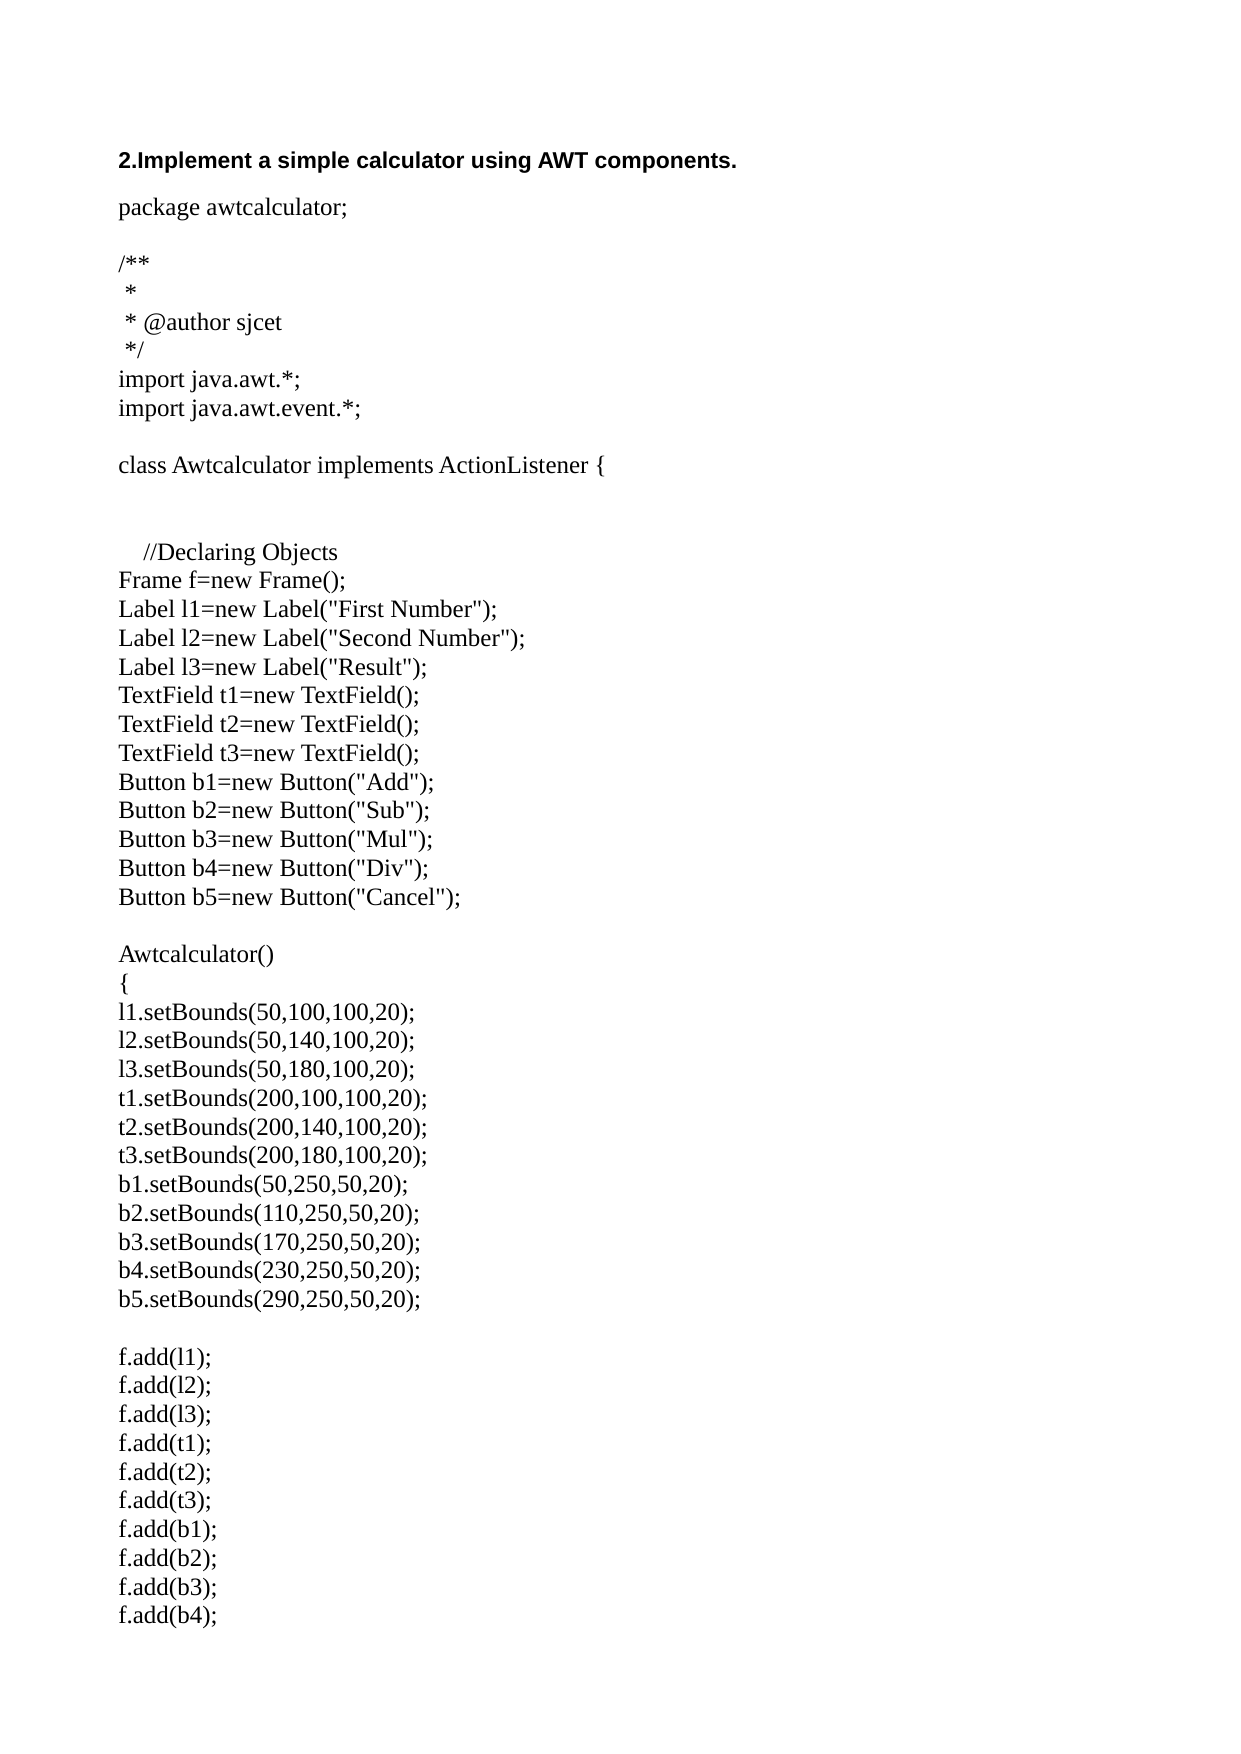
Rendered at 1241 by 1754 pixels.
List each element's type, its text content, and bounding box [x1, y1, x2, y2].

text Label l1=new Label("First Number"); [118, 594, 1122, 623]
text b5.setBounds(290,250,50,20); [118, 1284, 1122, 1313]
text * @author sjcet [118, 307, 1122, 335]
text TextField t1=new TextField(); [118, 680, 1122, 709]
text 2.Implement a simple calculator using AWT components. [118, 147, 1122, 173]
text t2.setBounds(200,140,100,20); [118, 1112, 1122, 1140]
text Label l3=new Label("Result"); [118, 652, 1122, 680]
text f.add(l1); [118, 1342, 1122, 1370]
text Awtcalculator() [118, 939, 1122, 968]
text /** [118, 249, 1122, 278]
text Button b4=new Button("Div"); [118, 853, 1122, 882]
text import java.awt.*; [118, 364, 1122, 393]
text f.add(t2); [118, 1457, 1122, 1485]
text f.add(l2); [118, 1370, 1122, 1399]
text f.add(t1); [118, 1428, 1122, 1457]
text Button b1=new Button("Add"); [118, 767, 1122, 795]
text b3.setBounds(170,250,50,20); [118, 1227, 1122, 1255]
text f.add(t3); [118, 1485, 1122, 1514]
text Button b5=new Button("Cancel"); [118, 882, 1122, 910]
text f.add(l3); [118, 1399, 1122, 1428]
text //Declaring Objects [118, 537, 1122, 565]
text package awtcalculator; [118, 192, 1122, 220]
text */ [118, 335, 1122, 364]
text b4.setBounds(230,250,50,20); [118, 1255, 1122, 1284]
text Frame f=new Frame(); [118, 565, 1122, 594]
text t3.setBounds(200,180,100,20); [118, 1140, 1122, 1169]
text TextField t2=new TextField(); [118, 709, 1122, 738]
text class Awtcalculator implements ActionListener { [118, 450, 1122, 479]
text f.add(b3); [118, 1572, 1122, 1600]
text { [118, 968, 1122, 997]
text l3.setBounds(50,180,100,20); [118, 1054, 1122, 1083]
text Button b3=new Button("Mul"); [118, 824, 1122, 853]
text f.add(b2); [118, 1543, 1122, 1572]
text TextField t3=new TextField(); [118, 738, 1122, 767]
text t1.setBounds(200,100,100,20); [118, 1083, 1122, 1112]
text l1.setBounds(50,100,100,20); [118, 997, 1122, 1025]
text l2.setBounds(50,140,100,20); [118, 1025, 1122, 1054]
text f.add(b4); [118, 1600, 1122, 1629]
text f.add(b1); [118, 1514, 1122, 1543]
text b1.setBounds(50,250,50,20); [118, 1169, 1122, 1198]
text b2.setBounds(110,250,50,20); [118, 1198, 1122, 1227]
text Button b2=new Button("Sub"); [118, 795, 1122, 824]
text import java.awt.event.*; [118, 393, 1122, 422]
text Label l2=new Label("Second Number"); [118, 623, 1122, 652]
text * [118, 278, 1122, 307]
